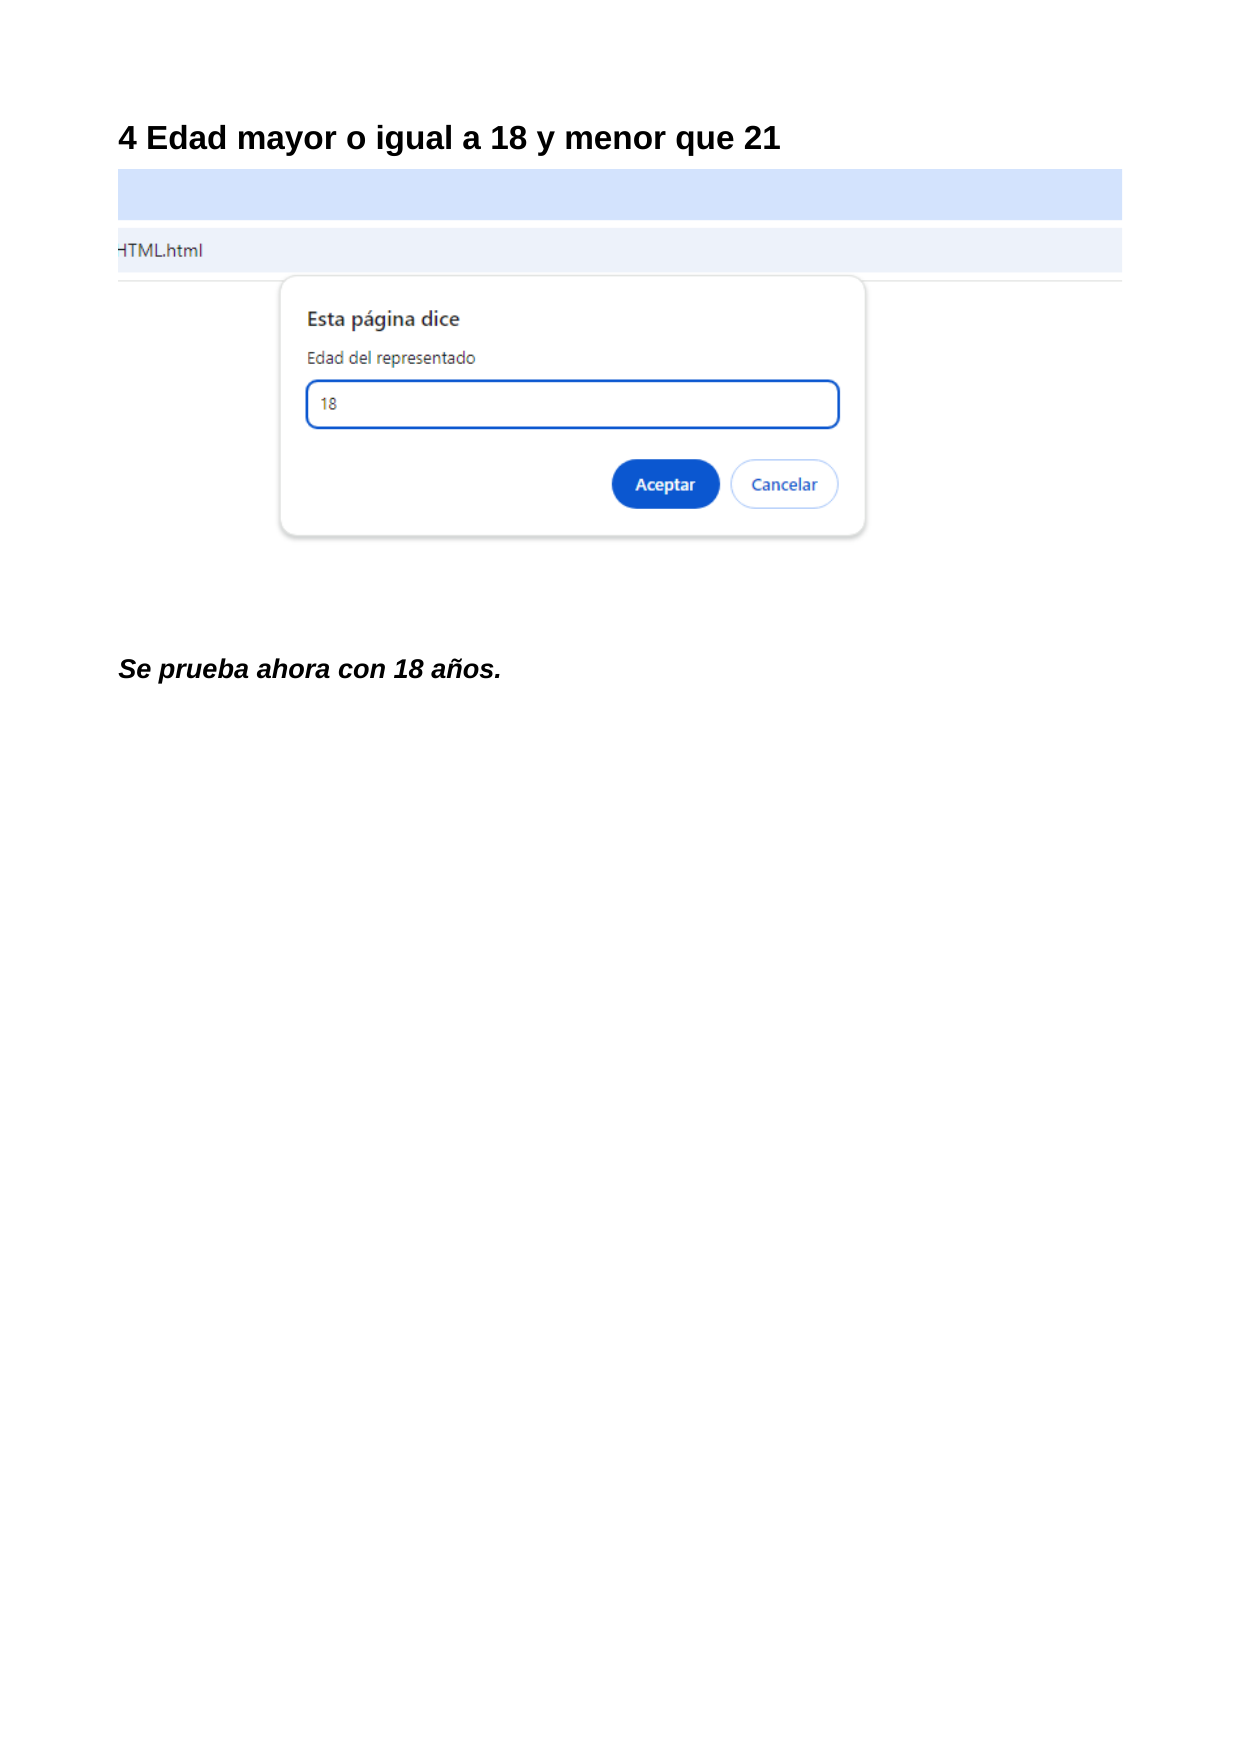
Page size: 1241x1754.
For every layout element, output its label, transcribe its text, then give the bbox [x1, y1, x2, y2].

subtitle 4 Edad mayor o igual a 18 y menor que 21 [118, 118, 1122, 157]
picture [118, 169, 1123, 654]
subtitle Se prueba ahora con 18 años. [118, 654, 1122, 684]
